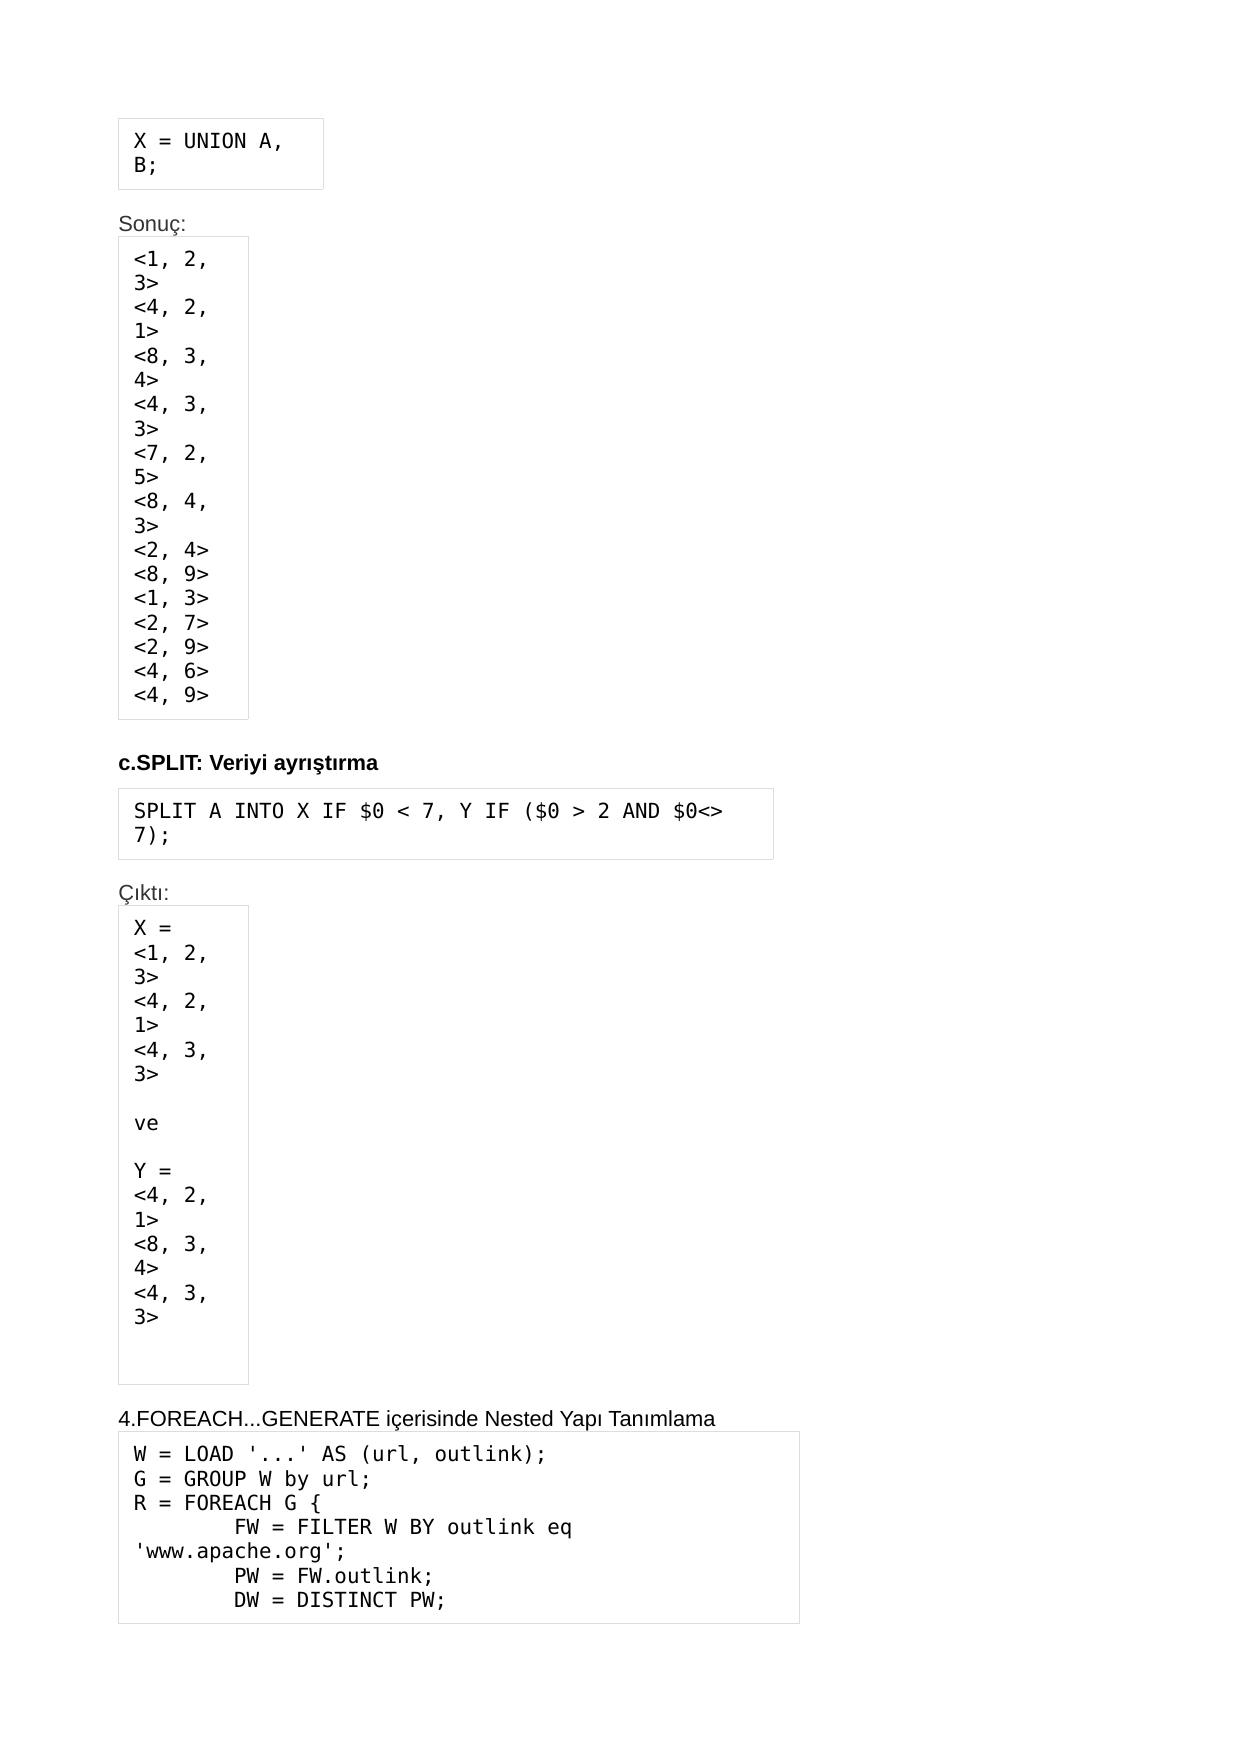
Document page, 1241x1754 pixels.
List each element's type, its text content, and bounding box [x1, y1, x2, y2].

subtitle c.SPLIT: Veriyi ayrıştırma [118, 750, 1122, 775]
text 4.FOREACH...GENERATE içerisinde Nested Yapı Tanımlama [118, 1400, 1122, 1431]
table_header W = LOAD '...' AS (url, outlink); G = GROUP W by url; R = FOREACH G { FW = FILTER W BY outlink eq 'www.apache.org'; PW = FW.outlink; DW = DISTINCT PW; [119, 1432, 799, 1623]
table_header SPLIT A INTO X IF $0 < 7, Y IF ($0 > 2 AND $0<> 7); [119, 789, 773, 858]
table_header <1, 2, 3> <4, 2, 1> <8, 3, 4> <4, 3, 3> <7, 2, 5> <8, 4, 3> <2, 4> <8, 9> <1, 3> <2, 7> <2, 9> <4, 6> <4, 9> [119, 237, 248, 719]
table_header X = UNION A, B; [119, 119, 323, 189]
table_header X = <1, 2, 3> <4, 2, 1> <4, 3, 3> ve Y = <4, 2, 1> <8, 3, 4> <4, 3, 3> [119, 906, 248, 1384]
text Sonuç: [118, 204, 1122, 236]
text Çıktı: [118, 874, 1122, 905]
